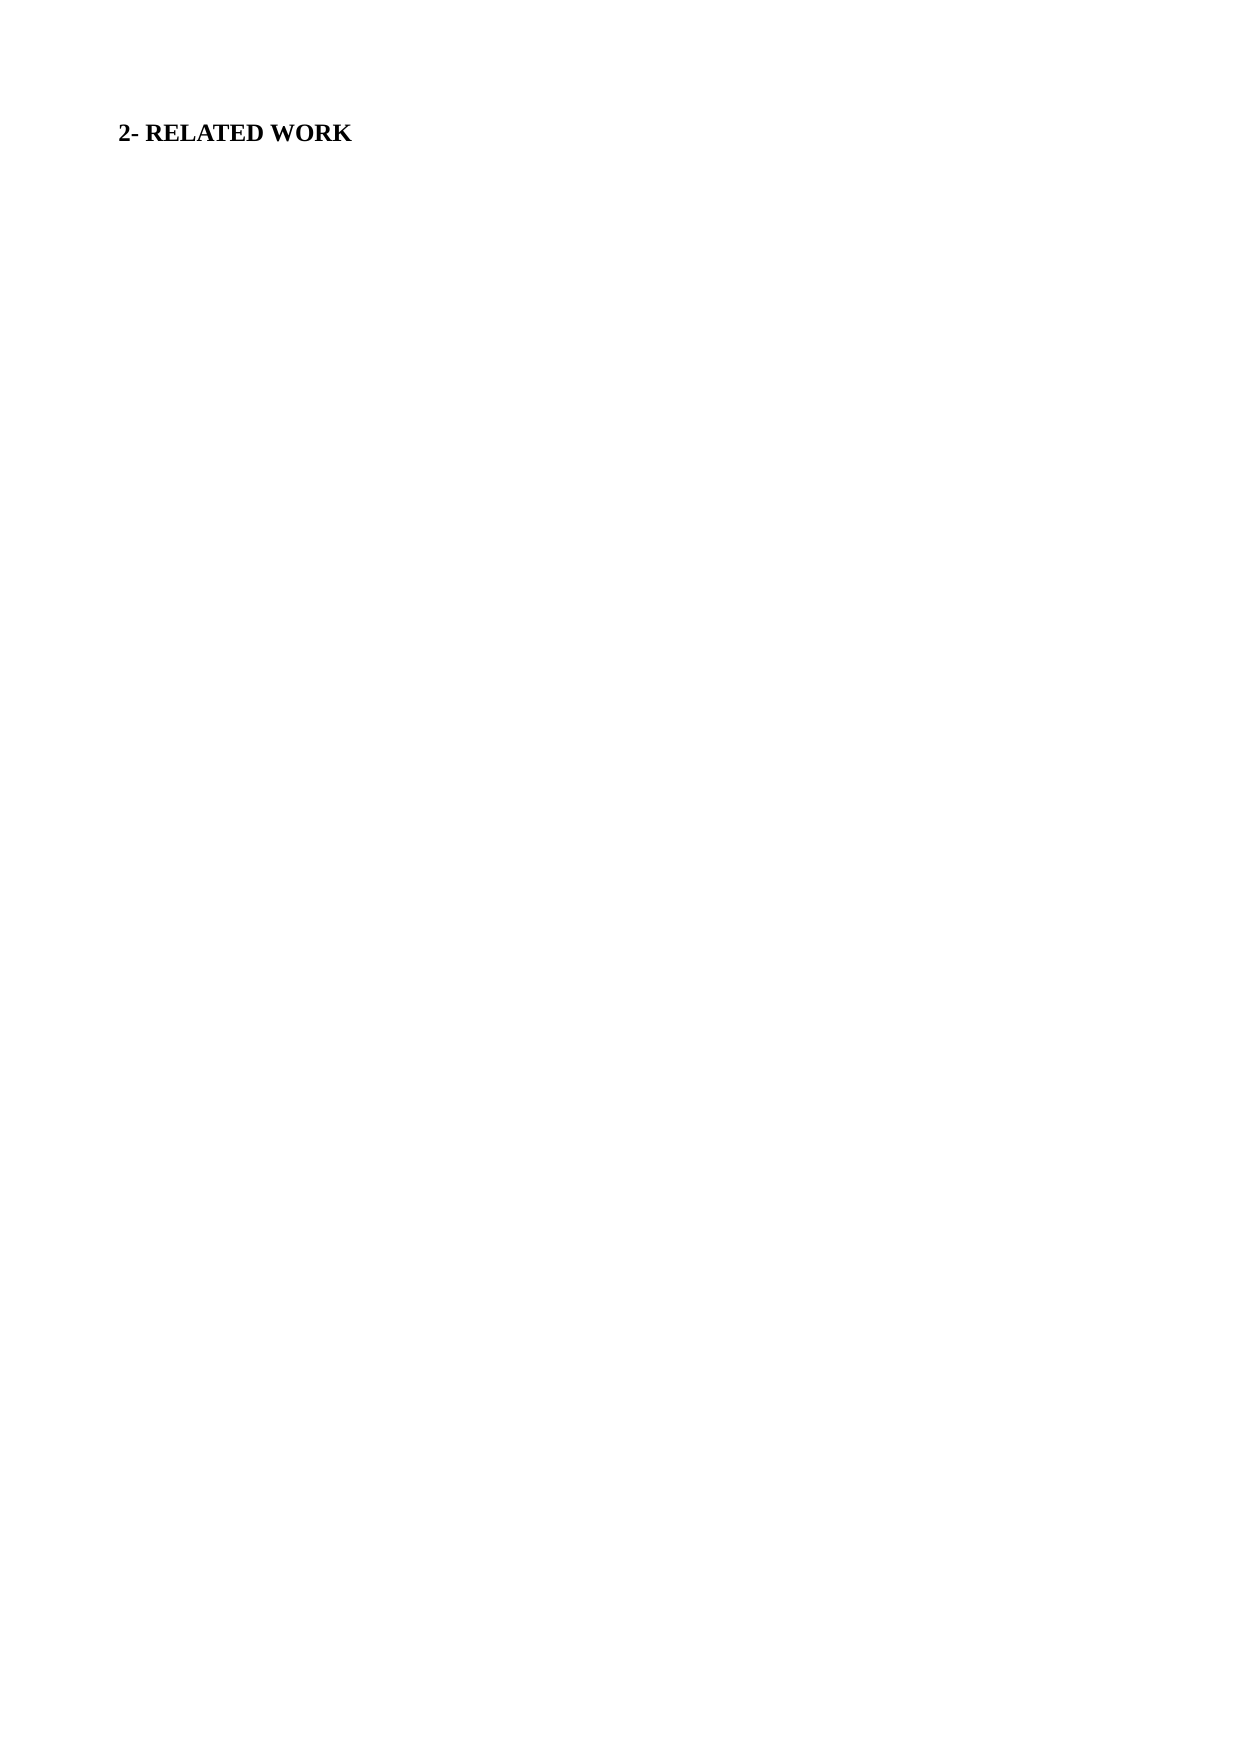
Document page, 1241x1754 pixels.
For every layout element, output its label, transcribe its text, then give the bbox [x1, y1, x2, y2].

text 2- RELATED WORK [118, 118, 1122, 147]
